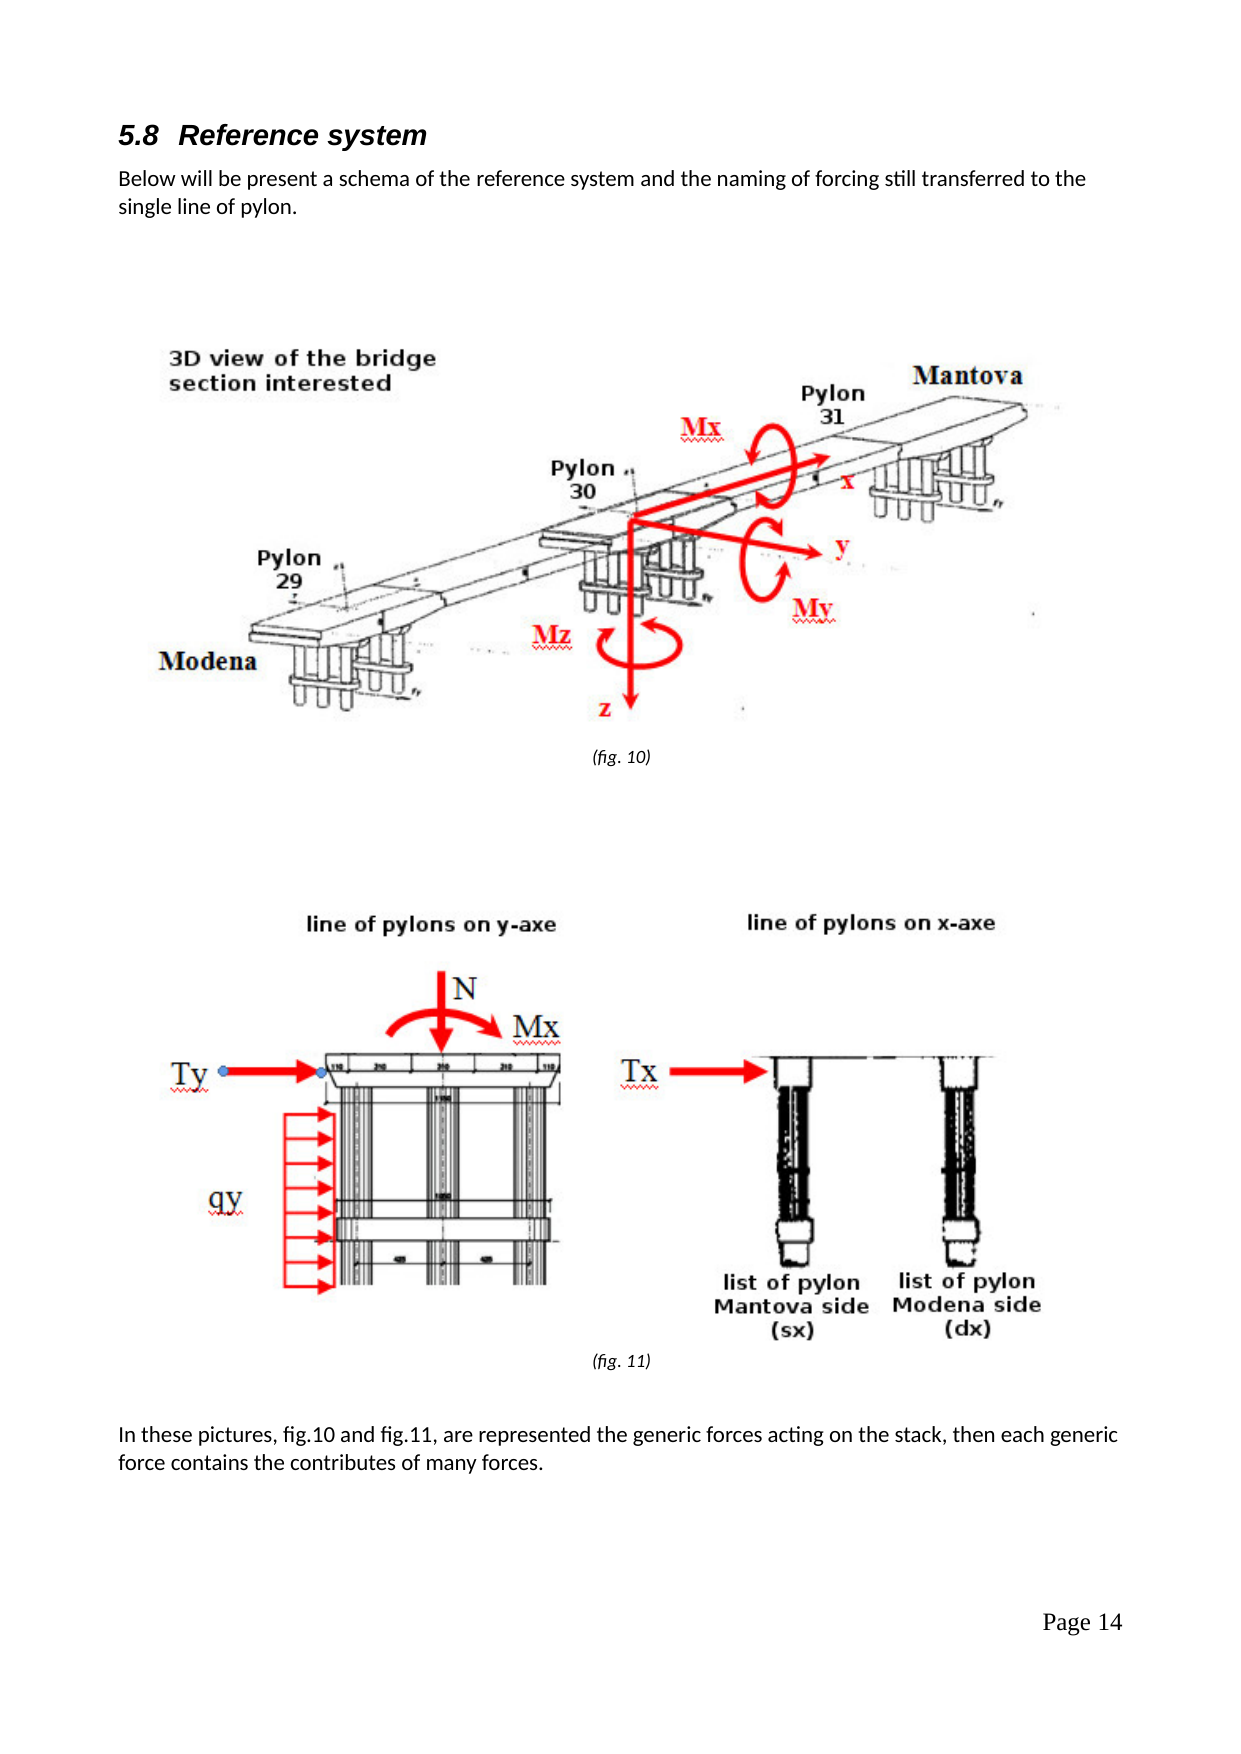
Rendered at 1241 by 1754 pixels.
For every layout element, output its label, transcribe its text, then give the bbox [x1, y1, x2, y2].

picture [147, 323, 1093, 745]
text (fig. 11) [118, 887, 1122, 1372]
picture [147, 886, 1093, 1350]
subtitle Reference system [118, 118, 1122, 152]
text (fig. 10) [118, 314, 1122, 768]
text In these pictures, fig.10 and fig.11, are represented the generic forces acting on the stack, then each generic force contains the contributes of many forces. [118, 1420, 1122, 1476]
text Below will be present a schema of the reference system and the naming of forcing still transferred to the single line of pylon. [118, 164, 1122, 220]
